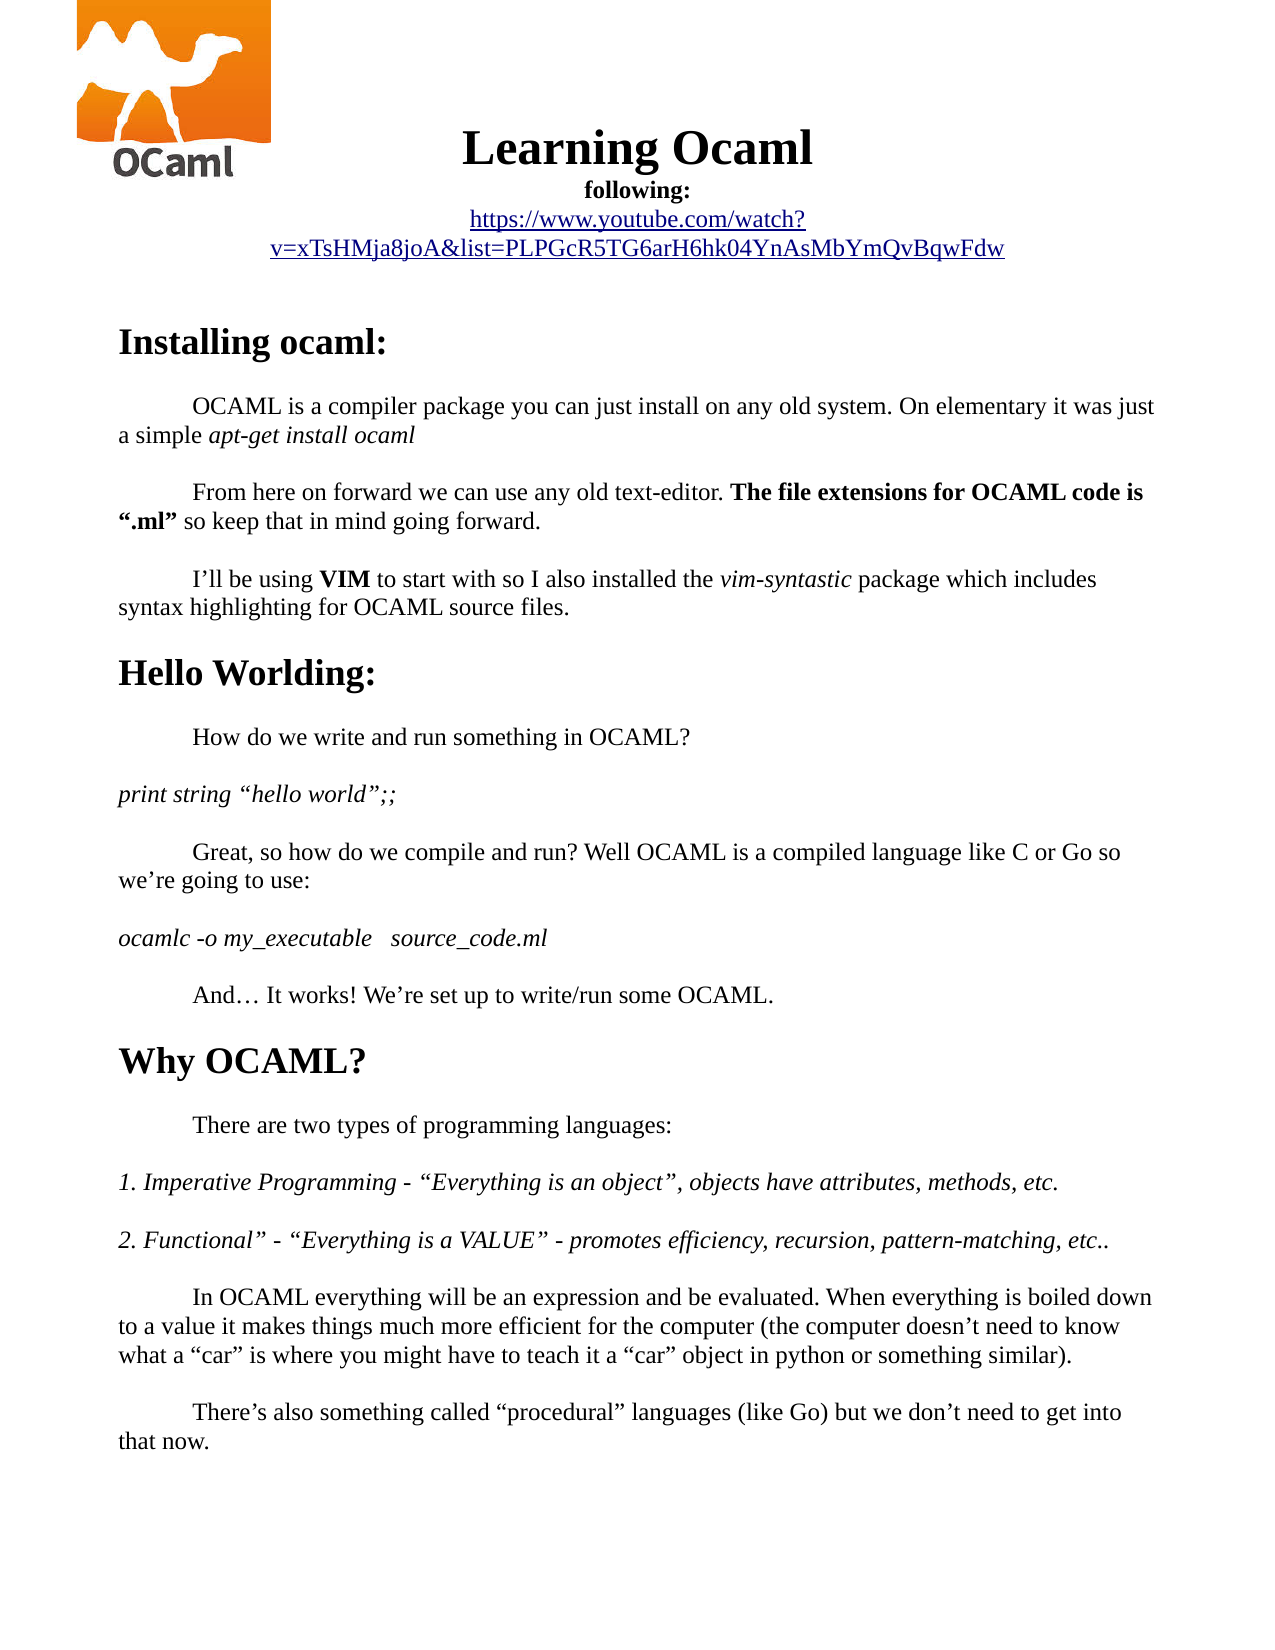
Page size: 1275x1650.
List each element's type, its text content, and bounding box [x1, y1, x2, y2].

text print string “hello world”;; [118, 779, 1157, 808]
text How do we write and run something in OCAML? [118, 722, 1157, 751]
text following: [118, 176, 1157, 204]
text ocamlc -o my_executable source_code.ml [118, 923, 1157, 952]
text There are two types of programming languages: [118, 1110, 1157, 1139]
text In OCAML everything will be an expression and be evaluated. When everything is boiled down to a value it makes things much more efficient for the computer (the computer doesn’t need to know what a “car” is where you might have to teach it a “car” object in python or something similar). [118, 1282, 1157, 1369]
text https://www.youtube.com/watch?v=xTsHMja8joA&list=PLPGcR5TG6arH6hk04YnAsMbYmQvBqwFdw [118, 204, 1157, 262]
text Hello Worlding: [118, 650, 1157, 693]
text From here on forward we can use any old text-editor. The file extensions for OCAML code is “.ml” so keep that in mind going forward. [118, 477, 1157, 535]
text Why OCAML? [118, 1038, 1157, 1081]
text I’ll be using VIM to start with so I also installed the vim-syntastic package which includes syntax highlighting for OCAML source files. [118, 564, 1157, 621]
text Installing ocaml: [118, 319, 1157, 362]
text There’s also something called “procedural” languages (like Go) but we don’t need to get into that now. [118, 1397, 1157, 1455]
text Learning Ocaml [271, 118, 1157, 176]
text And… It works! We’re set up to write/run some OCAML. [118, 981, 1157, 1009]
picture [76, 0, 271, 194]
text OCAML is a compiler package you can just install on any old system. On elementary it was just a simple apt-get install ocaml [118, 391, 1157, 449]
text 2. Functional” - “Everything is a VALUE” - promotes efficiency, recursion, pattern-matching, etc.. [118, 1225, 1157, 1254]
text Great, so how do we compile and run? Well OCAML is a compiled language like C or Go so we’re going to use: [118, 837, 1157, 894]
text 1. Imperative Programming - “Everything is an object”, objects have attributes, methods, etc. [118, 1167, 1157, 1196]
